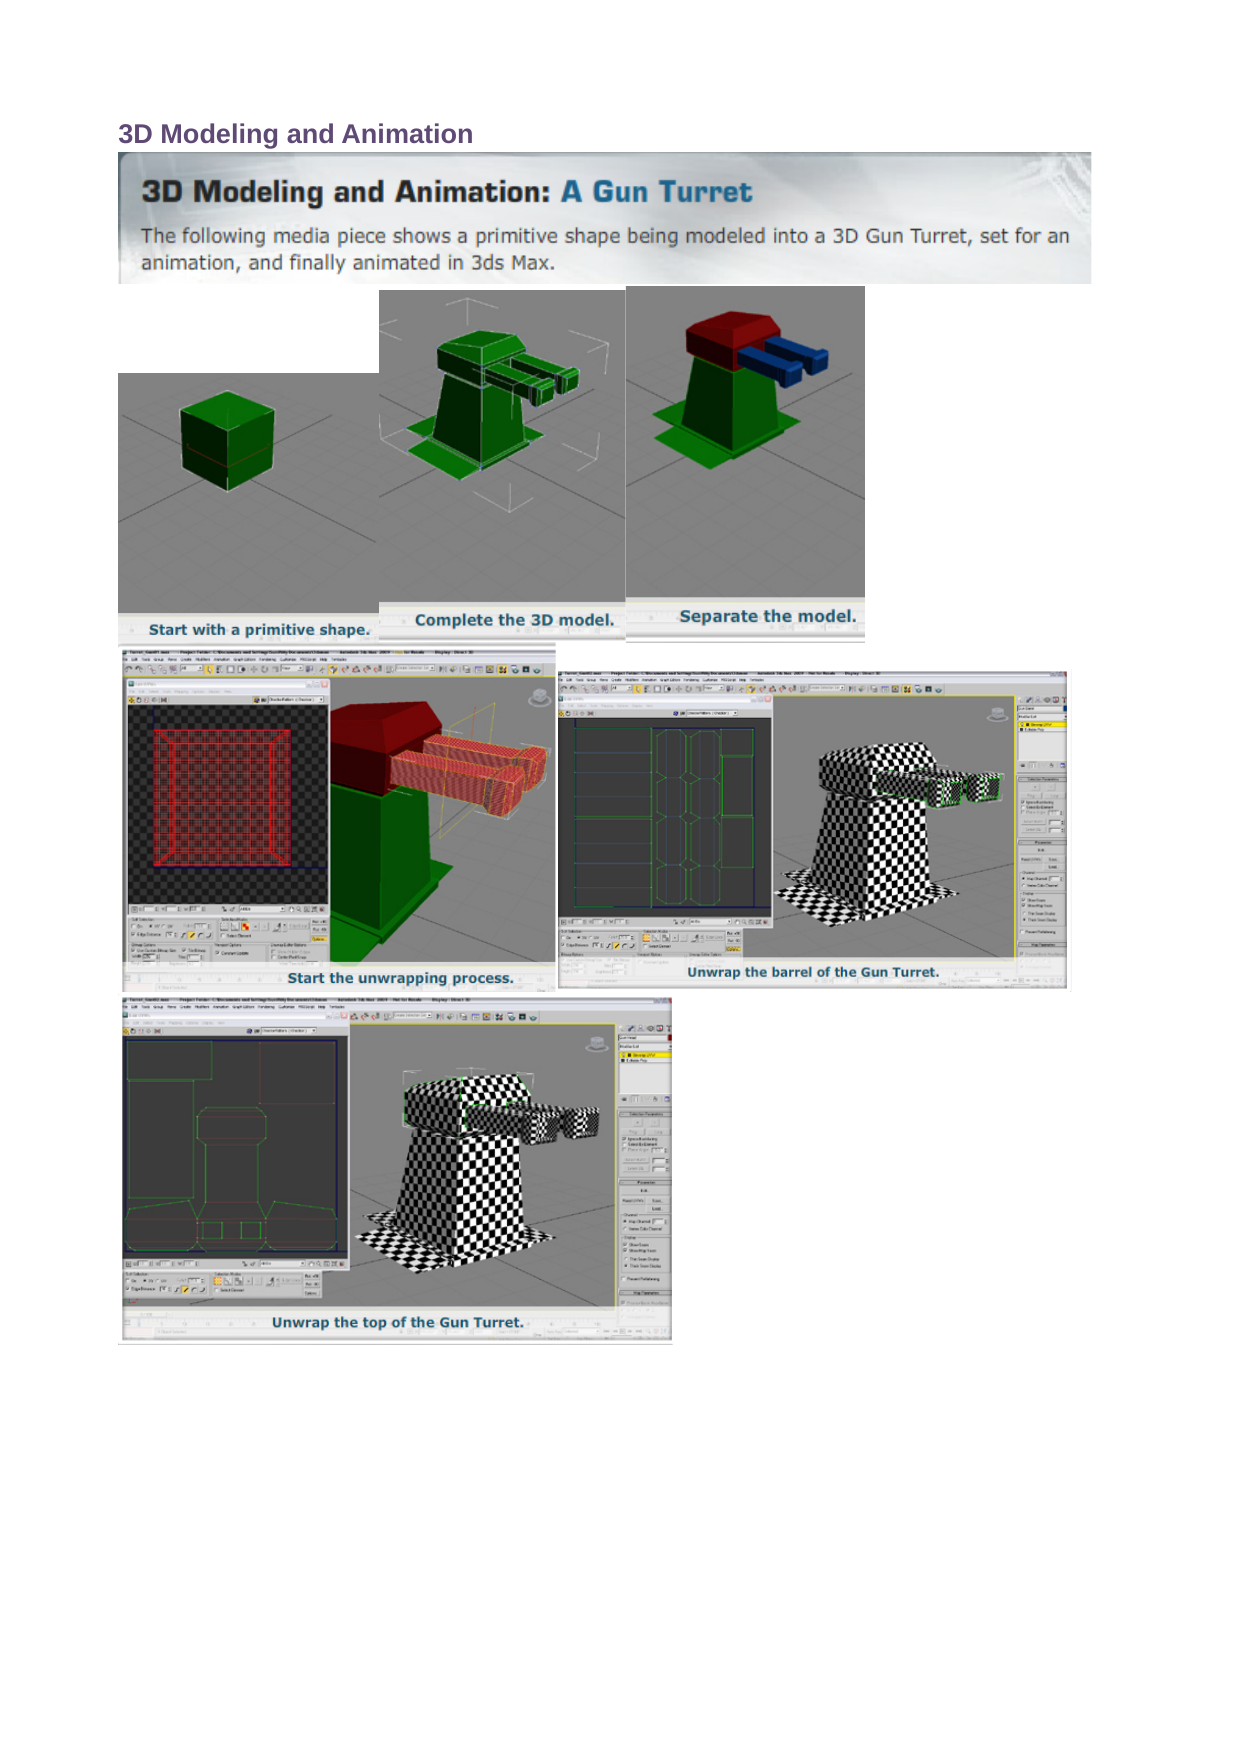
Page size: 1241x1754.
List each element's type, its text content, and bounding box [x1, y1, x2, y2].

picture [118, 152, 1092, 284]
text 3D Modeling and Animation [118, 118, 1122, 149]
picture [118, 994, 673, 1345]
picture [118, 286, 1072, 992]
